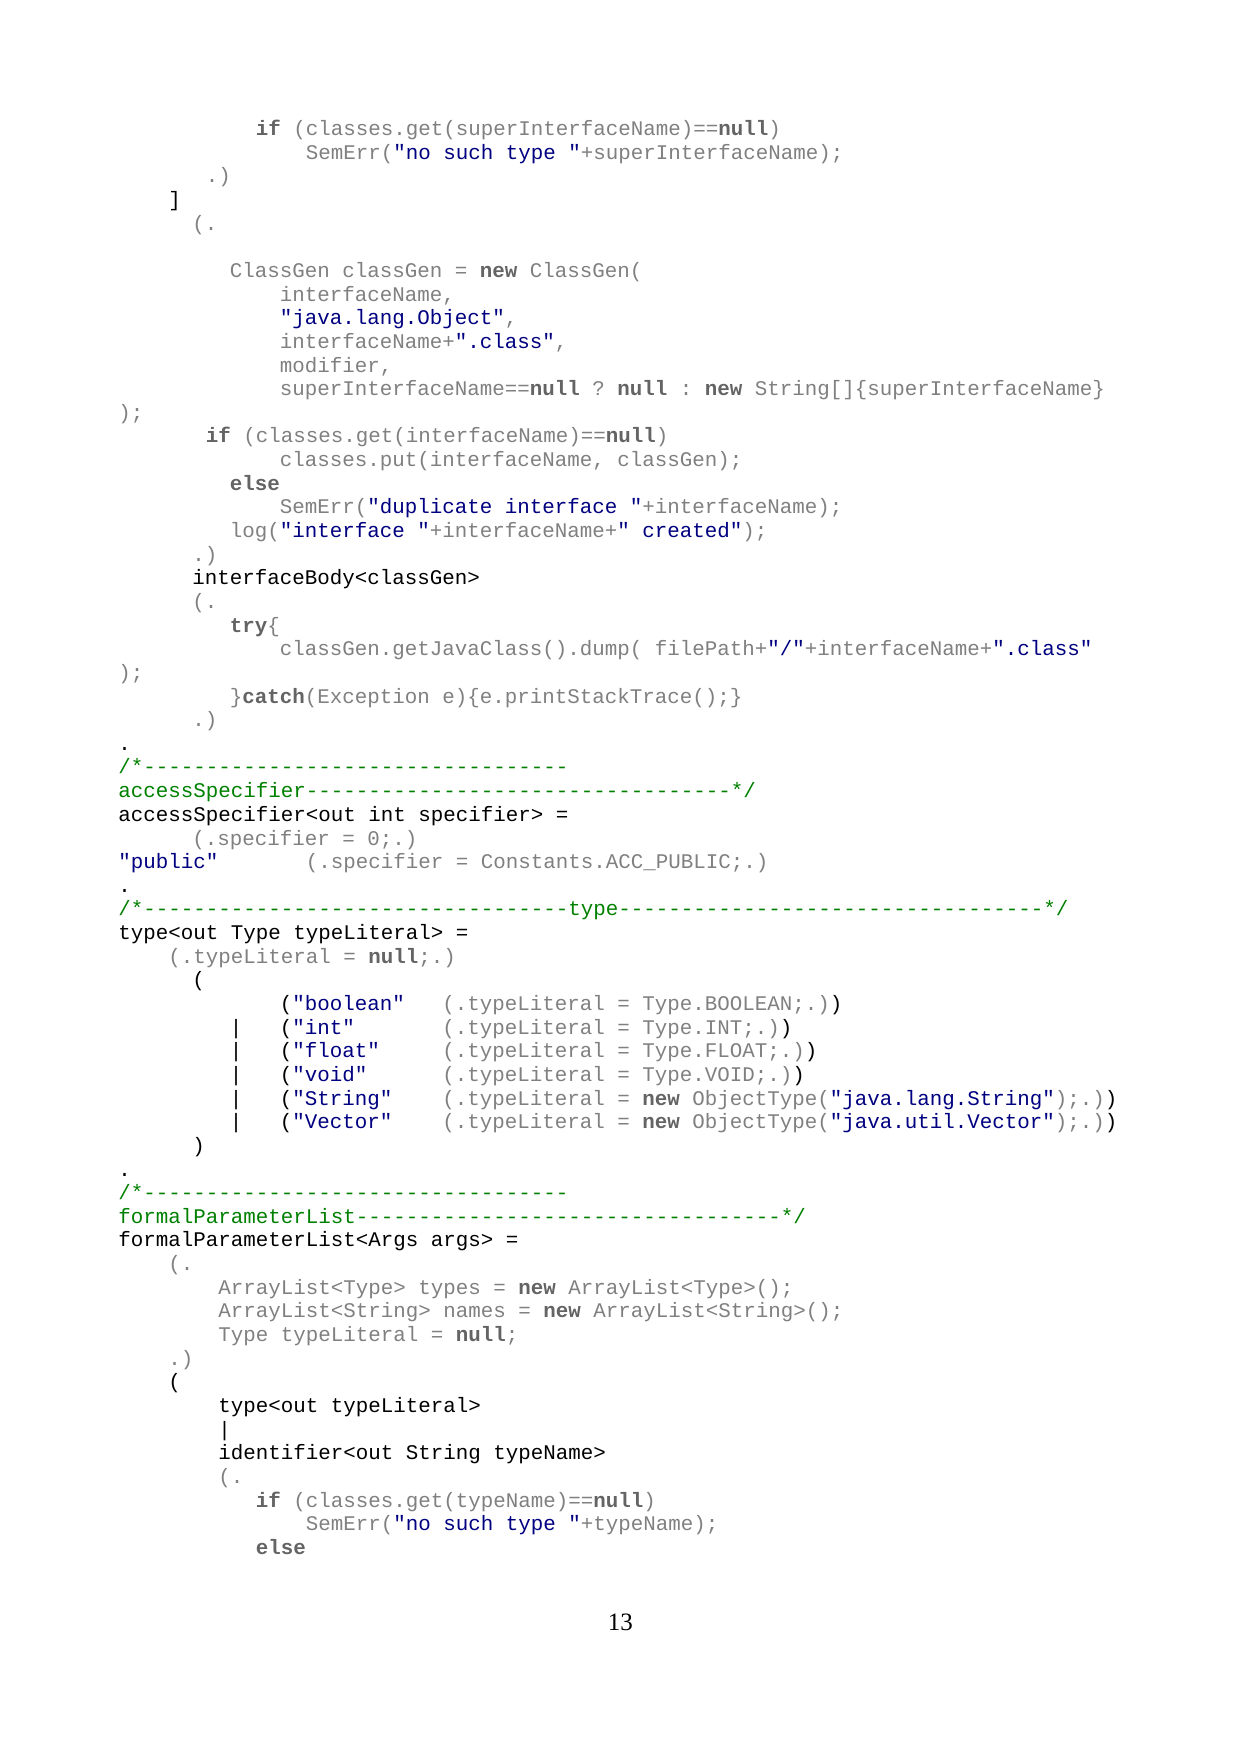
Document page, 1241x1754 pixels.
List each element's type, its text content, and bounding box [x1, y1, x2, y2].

text if (classes.get(interfaceName)==null) [118, 426, 1122, 449]
text .) [118, 544, 1122, 567]
text | ("float" (.typeLiteral = Type.FLOAT;.)) [118, 1040, 1122, 1064]
text Type typeLiteral = null; [118, 1324, 1122, 1348]
text ( [118, 969, 1122, 993]
text type<out Type typeLiteral> = [118, 922, 1122, 946]
text (. [118, 1253, 1122, 1277]
text . [118, 733, 1122, 757]
text else [118, 473, 1122, 496]
text ("boolean" (.typeLiteral = Type.BOOLEAN;.)) [118, 993, 1122, 1017]
text ArrayList<String> names = new ArrayList<String>(); [118, 1300, 1122, 1324]
text | ("int" (.typeLiteral = Type.INT;.)) [118, 1017, 1122, 1040]
text "java.lang.Object", [118, 307, 1122, 331]
text else [118, 1537, 1122, 1561]
text identifier<out String typeName> [118, 1442, 1122, 1466]
text (.typeLiteral = null;.) [118, 946, 1122, 969]
text (.specifier = 0;.) [118, 827, 1122, 851]
text ArrayList<Type> types = new ArrayList<Type>(); [118, 1277, 1122, 1300]
text if (classes.get(typeName)==null) [118, 1489, 1122, 1513]
text (. [118, 1466, 1122, 1489]
text interfaceName, [118, 284, 1122, 307]
text SemErr("no such type "+typeName); [118, 1513, 1122, 1537]
text ClassGen classGen = new ClassGen( [118, 260, 1122, 284]
text interfaceBody<classGen> [118, 567, 1122, 591]
text /*----------------------------------formalParameterList----------------------------------*/ [118, 1182, 1122, 1229]
text ( [118, 1371, 1122, 1395]
text log("interface "+interfaceName+" created"); [118, 520, 1122, 544]
text try{ [118, 615, 1122, 638]
text classGen.getJavaClass().dump( filePath+"/"+interfaceName+".class" ); [118, 638, 1122, 686]
text type<out typeLiteral> [118, 1395, 1122, 1419]
text interfaceName+".class", [118, 331, 1122, 354]
text .) [118, 1348, 1122, 1371]
text accessSpecifier<out int specifier> = [118, 804, 1122, 827]
text | ("void" (.typeLiteral = Type.VOID;.)) [118, 1064, 1122, 1088]
text "public" (.specifier = Constants.ACC_PUBLIC;.) [118, 851, 1122, 875]
text | ("Vector" (.typeLiteral = new ObjectType("java.util.Vector");.)) [118, 1111, 1122, 1135]
text . [118, 875, 1122, 898]
text (. [118, 213, 1122, 236]
text .) [118, 165, 1122, 189]
text | ("String" (.typeLiteral = new ObjectType("java.lang.String");.)) [118, 1088, 1122, 1111]
text modifier, [118, 354, 1122, 378]
text if (classes.get(superInterfaceName)==null) [118, 118, 1122, 142]
text }catch(Exception e){e.printStackTrace();} [118, 686, 1122, 709]
text SemErr("no such type "+superInterfaceName); [118, 142, 1122, 165]
text . [118, 1158, 1122, 1182]
text /*----------------------------------type----------------------------------*/ [118, 898, 1122, 922]
text ] [118, 189, 1122, 213]
text superInterfaceName==null ? null : new String[]{superInterfaceName} ); [118, 378, 1122, 426]
text SemErr("duplicate interface "+interfaceName); [118, 496, 1122, 520]
text | [118, 1419, 1122, 1442]
text /*----------------------------------accessSpecifier----------------------------------*/ [118, 757, 1122, 804]
text formalParameterList<Args args> = [118, 1229, 1122, 1253]
text classes.put(interfaceName, classGen); [118, 449, 1122, 473]
text (. [118, 591, 1122, 615]
text .) [118, 709, 1122, 733]
text ) [118, 1135, 1122, 1158]
